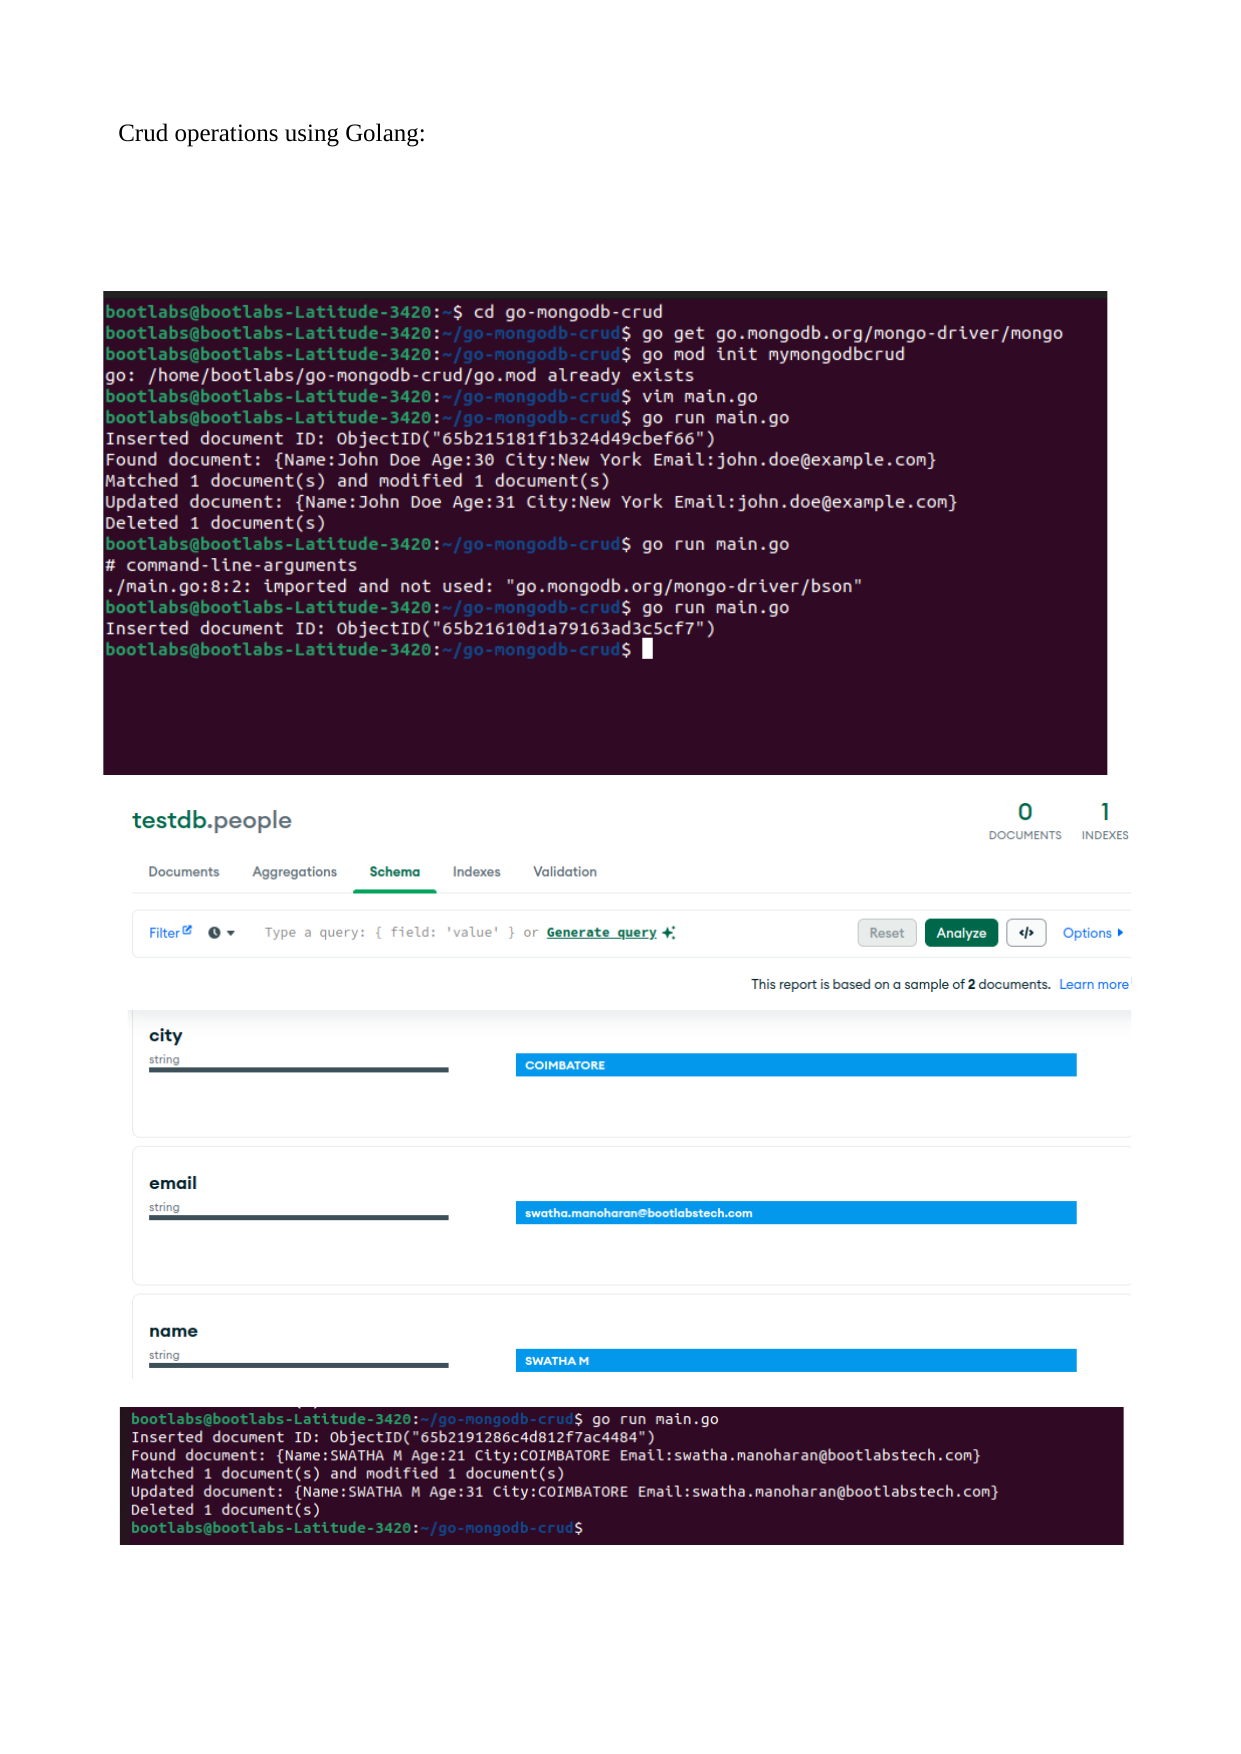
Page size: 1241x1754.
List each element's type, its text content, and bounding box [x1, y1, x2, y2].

picture [127, 799, 1132, 1379]
picture [119, 1407, 1124, 1545]
picture [103, 291, 1108, 775]
text Crud operations using Golang: [118, 118, 1122, 147]
